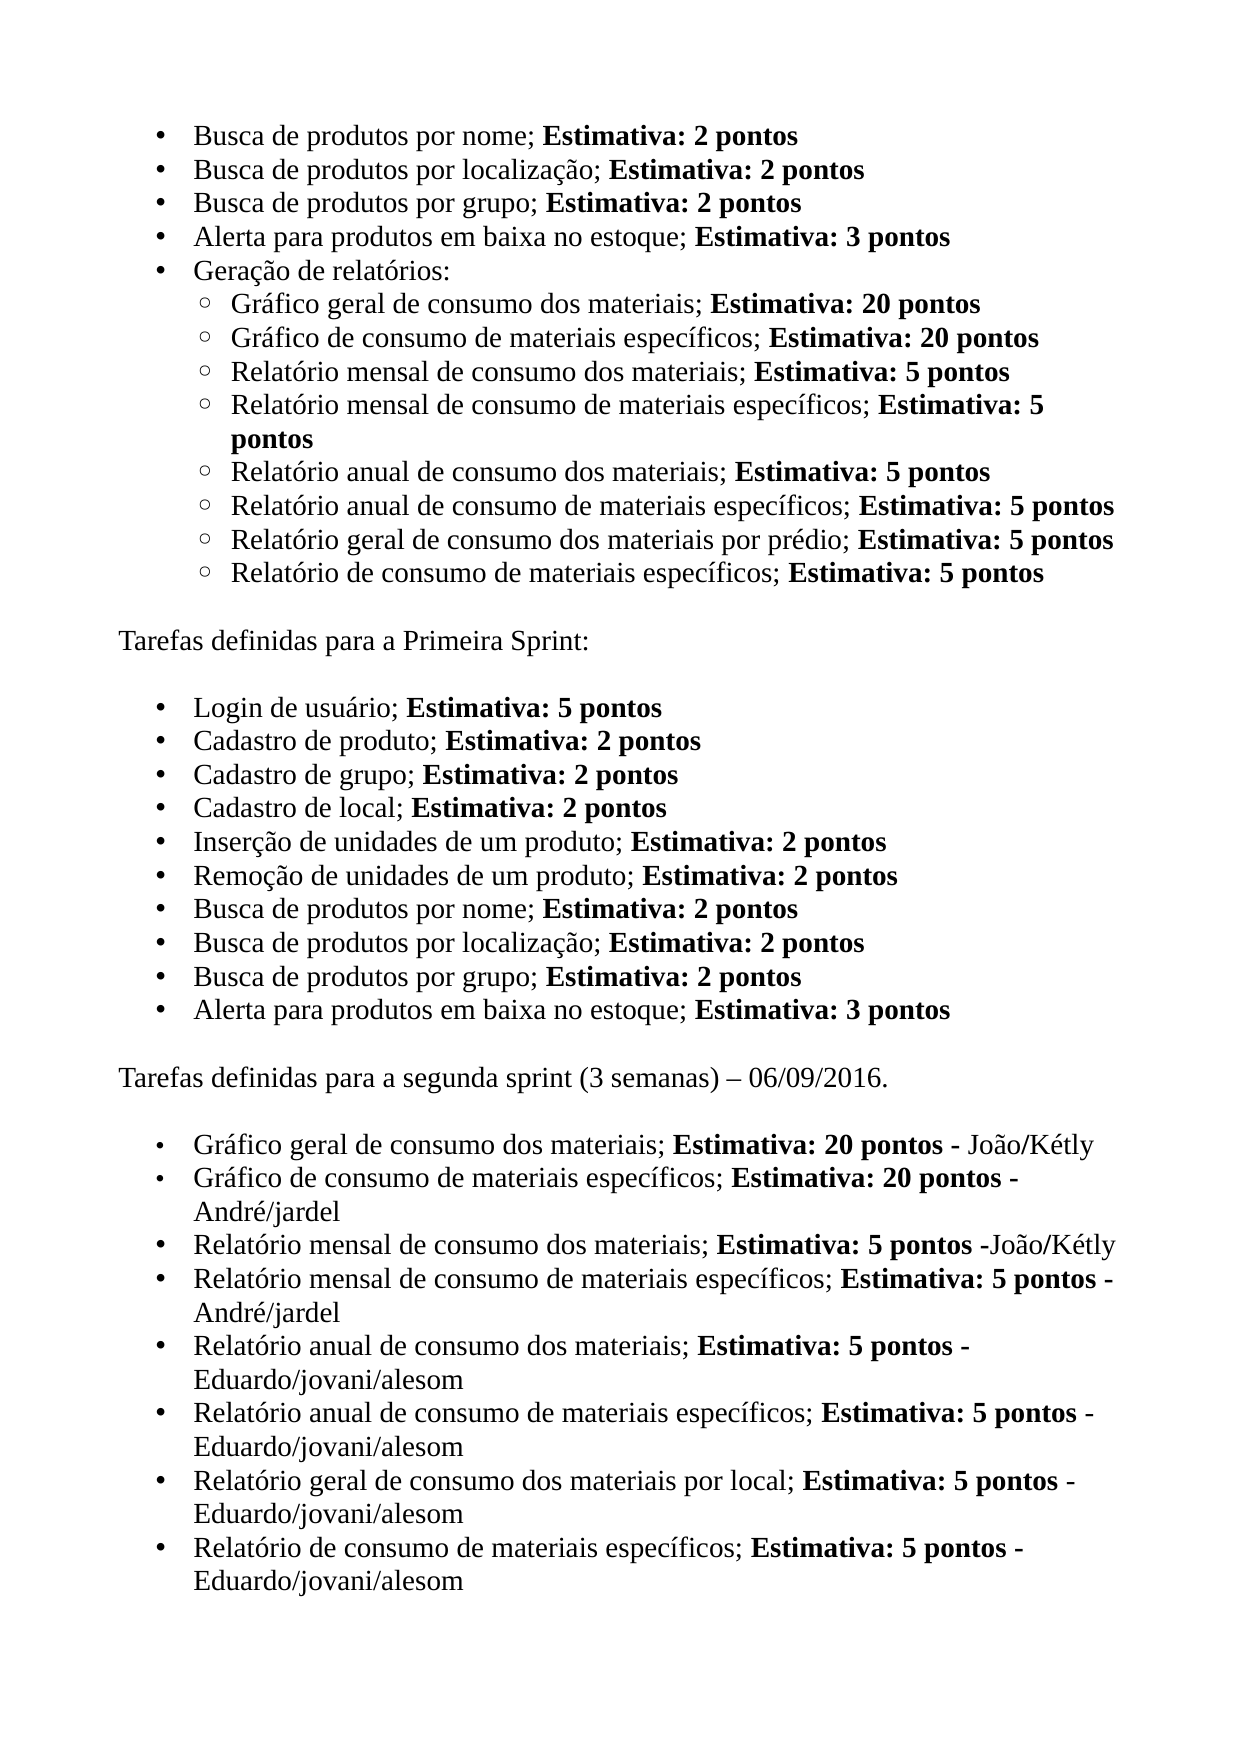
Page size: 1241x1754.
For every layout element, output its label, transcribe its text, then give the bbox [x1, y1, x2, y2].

list Relatório anual de consumo de materiais específicos; Estimativa: 5 pontos [193, 488, 1122, 522]
list Relatório geral de consumo dos materiais por prédio; Estimativa: 5 pontos [193, 522, 1122, 555]
text Tarefas definidas para a segunda sprint (3 semanas) – 06/09/2016. [118, 1060, 1122, 1093]
list Relatório mensal de consumo dos materiais; Estimativa: 5 pontos [193, 354, 1122, 387]
list Busca de produtos por localização; Estimativa: 2 pontos [156, 152, 1122, 185]
list Login de usuário; Estimativa: 5 pontos [156, 690, 1122, 723]
list Alerta para produtos em baixa no estoque; Estimativa: 3 pontos [156, 992, 1122, 1026]
list Gráfico geral de consumo dos materiais; Estimativa: 20 pontos [193, 286, 1122, 320]
list Cadastro de produto; Estimativa: 2 pontos [156, 723, 1122, 757]
list Relatório mensal de consumo de materiais específicos; Estimativa: 5 pontos - André/jardel [156, 1261, 1122, 1328]
list Gráfico de consumo de materiais específicos; Estimativa: 20 pontos - André/jardel [156, 1160, 1122, 1227]
list Alerta para produtos em baixa no estoque; Estimativa: 3 pontos [156, 219, 1122, 253]
list Gráfico geral de consumo dos materiais; Estimativa: 20 pontos - João/Kétly [156, 1127, 1122, 1160]
list Relatório anual de consumo de materiais específicos; Estimativa: 5 pontos - Eduardo/jovani/alesom [156, 1395, 1122, 1463]
list Relatório mensal de consumo dos materiais; Estimativa: 5 pontos -João/Kétly [156, 1227, 1122, 1261]
list Busca de produtos por localização; Estimativa: 2 pontos [156, 925, 1122, 959]
list Busca de produtos por nome; Estimativa: 2 pontos [156, 118, 1122, 152]
list Gráfico de consumo de materiais específicos; Estimativa: 20 pontos [193, 320, 1122, 354]
list Inserção de unidades de um produto; Estimativa: 2 pontos [156, 824, 1122, 858]
list Cadastro de local; Estimativa: 2 pontos [156, 791, 1122, 824]
list Cadastro de grupo; Estimativa: 2 pontos [156, 757, 1122, 791]
list Geração de relatórios: [156, 253, 1122, 286]
list Remoção de unidades de um produto; Estimativa: 2 pontos [156, 858, 1122, 892]
list Busca de produtos por grupo; Estimativa: 2 pontos [156, 959, 1122, 992]
list Relatório de consumo de materiais específicos; Estimativa: 5 pontos - Eduardo/jovani/alesom [156, 1530, 1122, 1597]
list Busca de produtos por grupo; Estimativa: 2 pontos [156, 185, 1122, 219]
list Relatório anual de consumo dos materiais; Estimativa: 5 pontos [193, 454, 1122, 488]
list Busca de produtos por nome; Estimativa: 2 pontos [156, 892, 1122, 925]
list Relatório anual de consumo dos materiais; Estimativa: 5 pontos - Eduardo/jovani/alesom [156, 1328, 1122, 1395]
list Relatório mensal de consumo de materiais específicos; Estimativa: 5 pontos [193, 387, 1122, 454]
list Relatório de consumo de materiais específicos; Estimativa: 5 pontos [193, 555, 1122, 589]
text Tarefas definidas para a Primeira Sprint: [118, 623, 1122, 656]
list Relatório geral de consumo dos materiais por local; Estimativa: 5 pontos - Eduardo/jovani/alesom [156, 1463, 1122, 1530]
